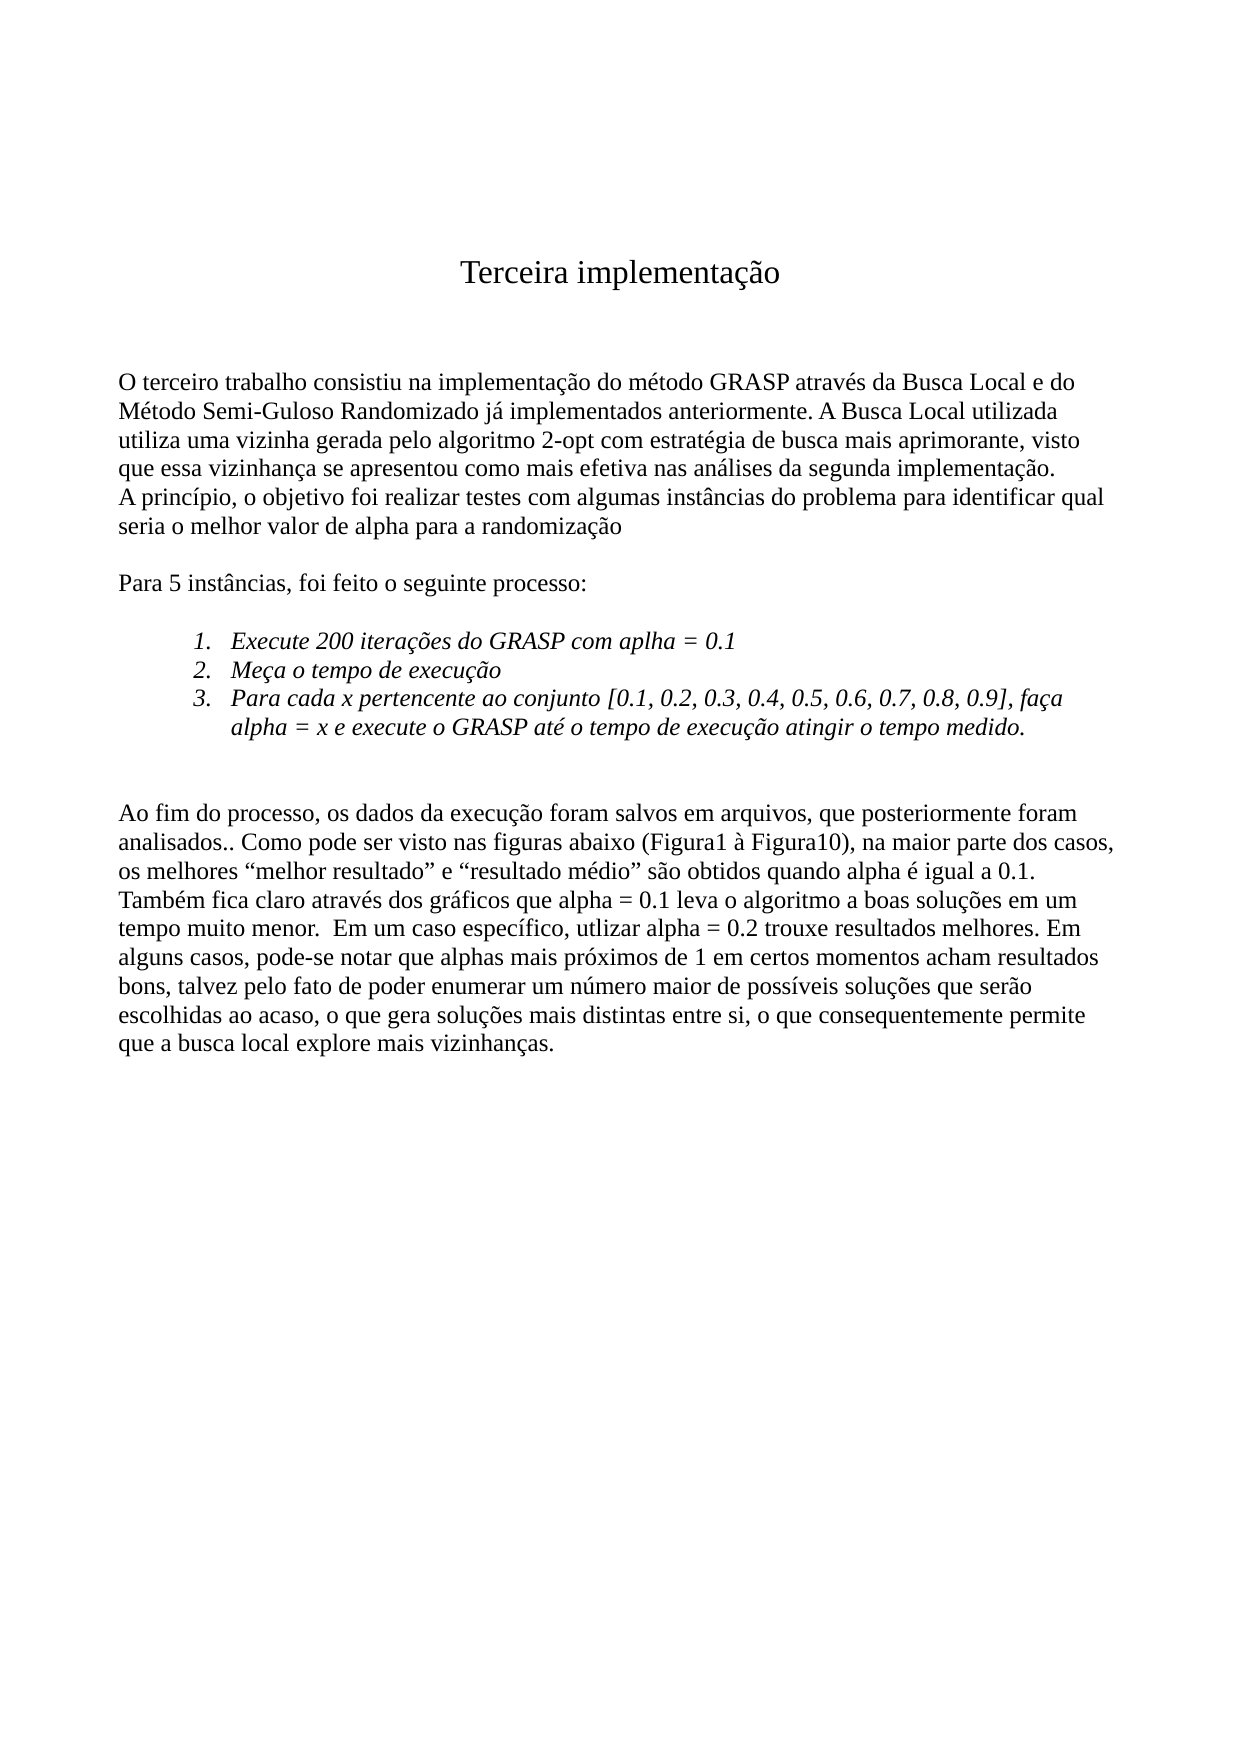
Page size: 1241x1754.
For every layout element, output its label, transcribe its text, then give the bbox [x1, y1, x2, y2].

text Terceira implementação [118, 252, 1122, 291]
text A princípio, o objetivo foi realizar testes com algumas instâncias do problema para identificar qual seria o melhor valor de alpha para a randomização [118, 482, 1122, 540]
text Ao fim do processo, os dados da execução foram salvos em arquivos, que posteriormente foram analisados.. Como pode ser visto nas figuras abaixo (Figura1 à Figura10), na maior parte dos casos, os melhores “melhor resultado” e “resultado médio” são obtidos quando alpha é igual a 0.1. Também fica claro através dos gráficos que alpha = 0.1 leva o algoritmo a boas soluções em um tempo muito menor. Em um caso específico, utlizar alpha = 0.2 trouxe resultados melhores. Em alguns casos, pode-se notar que alphas mais próximos de 1 em certos momentos acham resultados bons, talvez pelo fato de poder enumerar um número maior de possíveis soluções que serão escolhidas ao acaso, o que gera soluções mais distintas entre si, o que consequentemente permite que a busca local explore mais vizinhanças. [118, 798, 1122, 1057]
list Para cada x pertencente ao conjunto [0.1, 0.2, 0.3, 0.4, 0.5, 0.6, 0.7, 0.8, 0.9], faça alpha = x e execute o GRASP até o tempo de execução atingir o tempo medido. [193, 683, 1122, 741]
list Execute 200 iterações do GRASP com aplha = 0.1 [193, 626, 1122, 655]
text O terceiro trabalho consistiu na implementação do método GRASP através da Busca Local e do Método Semi-Guloso Randomizado já implementados anteriormente. A Busca Local utilizada utiliza uma vizinha gerada pelo algoritmo 2-opt com estratégia de busca mais aprimorante, visto que essa vizinhança se apresentou como mais efetiva nas análises da segunda implementação. [118, 367, 1122, 482]
list Meça o tempo de execução [193, 655, 1122, 683]
text Para 5 instâncias, foi feito o seguinte processo: [118, 568, 1122, 597]
